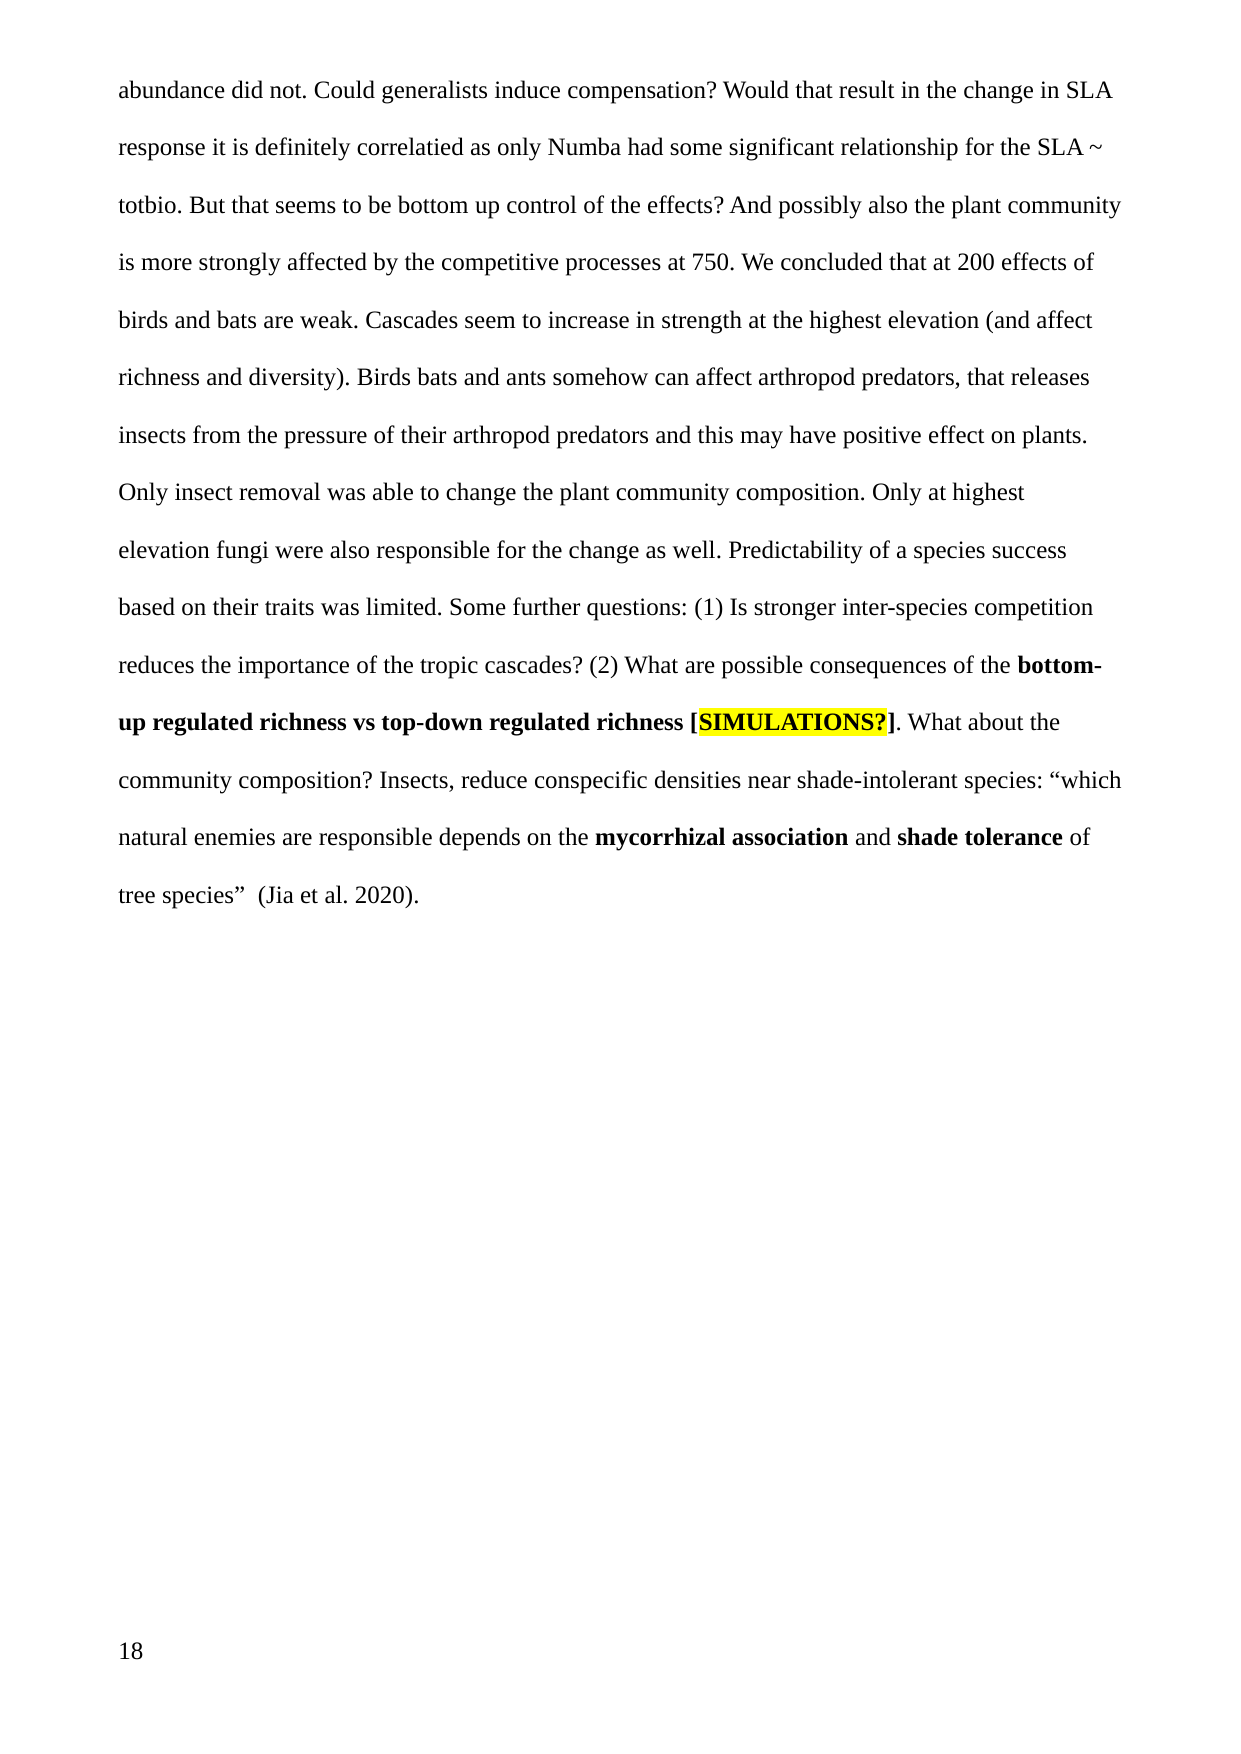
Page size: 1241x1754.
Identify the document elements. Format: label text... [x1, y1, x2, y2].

text abundance did not. Could generalists induce compensation? Would that result in the change in SLA response it is definitely correlatied as only Numba had some significant relationship for the SLA ~ totbio. But that seems to be bottom up control of the effects? And possibly also the plant community is more strongly affected by the competitive processes at 750. We concluded that at 200 effects of birds and bats are weak. Cascades seem to increase in strength at the highest elevation (and affect richness and diversity). Birds bats and ants somehow can affect arthropod predators, that releases insects from the pressure of their arthropod predators and this may have positive effect on plants. [118, 75, 1122, 449]
text Only insect removal was able to change the plant community composition. Only at highest elevation fungi were also responsible for the change as well. Predictability of a species success based on their traits was limited. Some further questions: (1) Is stronger inter-species competition reduces the importance of the tropic cascades? (2) What are possible consequences of the bottom-up regulated richness vs top-down regulated richness [SIMULATIONS?]. What about the community composition? Insects, reduce conspecific densities near shade-intolerant species: “which natural enemies are responsible depends on the mycorrhizal association and shade tolerance of tree species” (Jia et al. 2020). [118, 477, 1122, 909]
